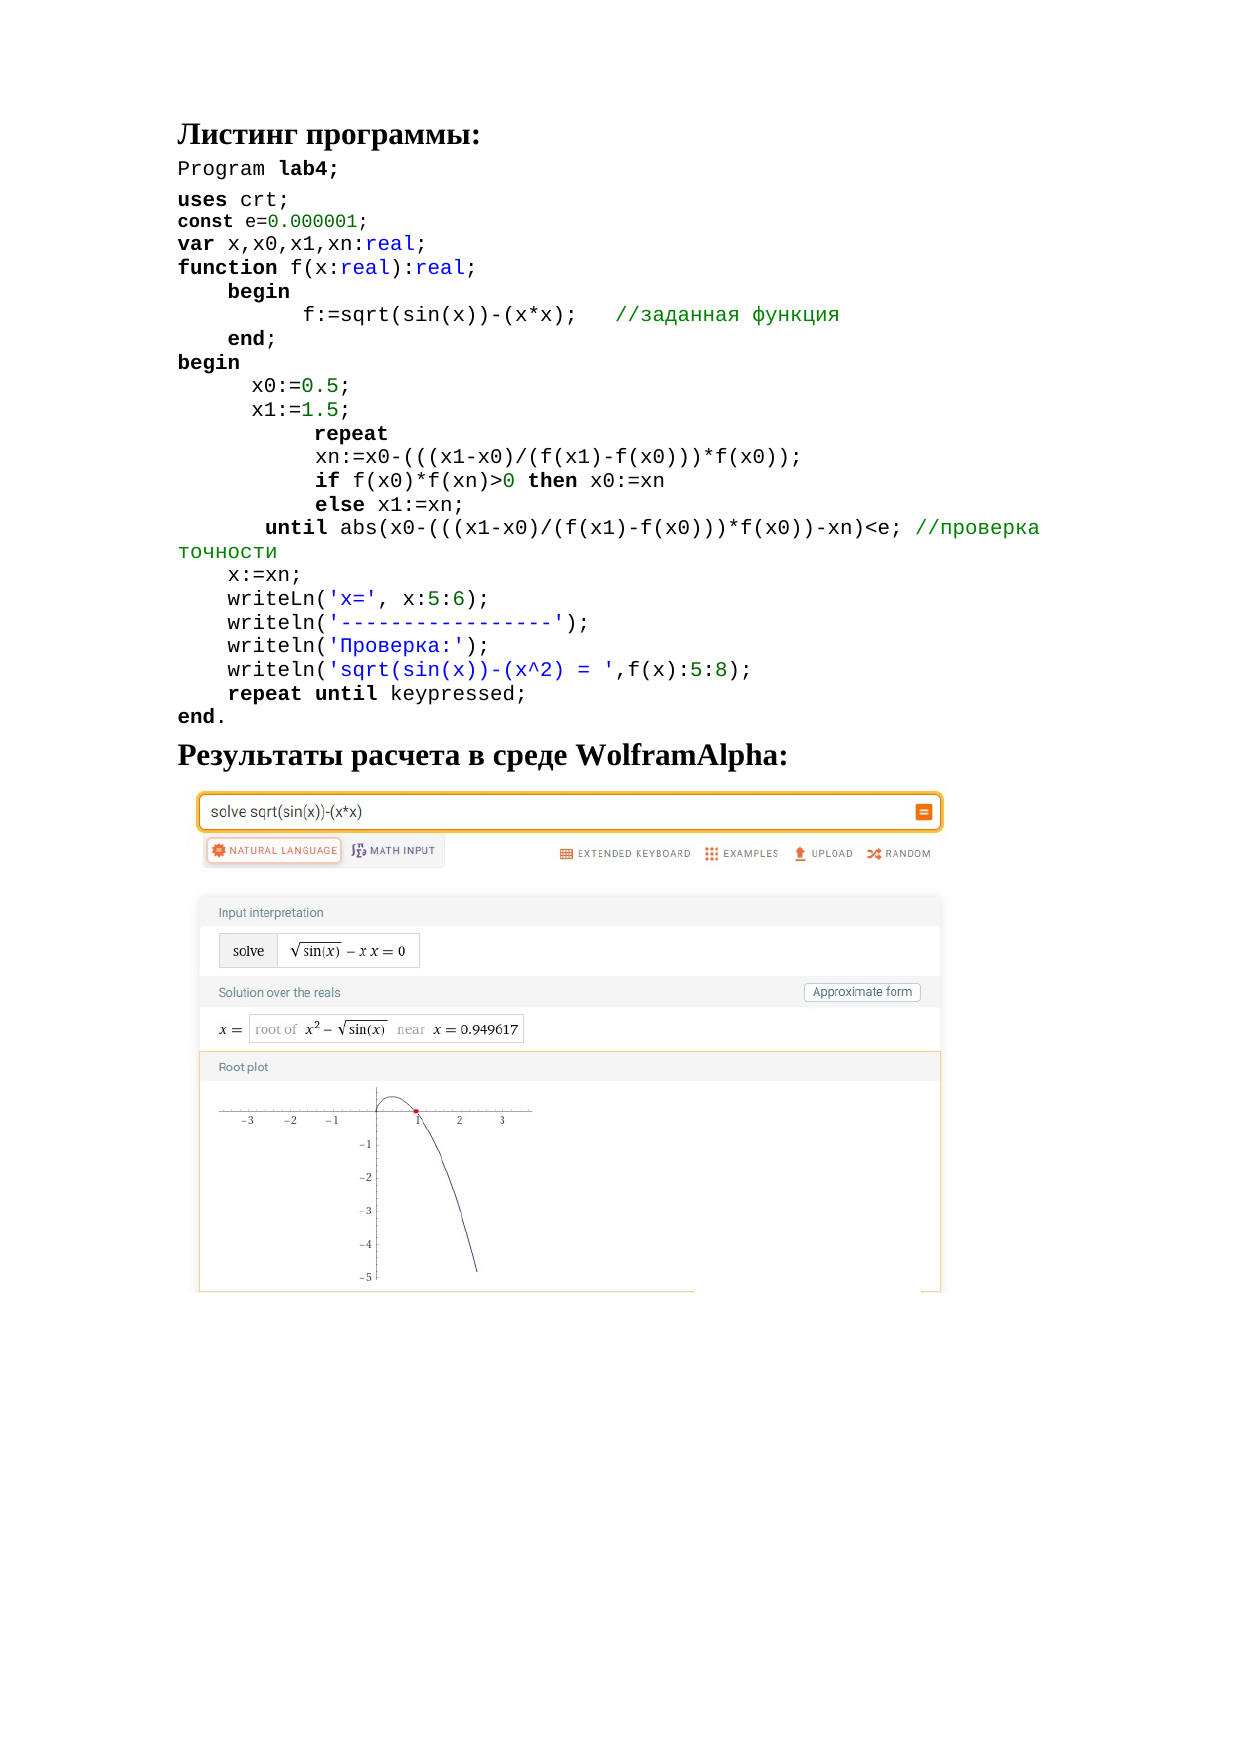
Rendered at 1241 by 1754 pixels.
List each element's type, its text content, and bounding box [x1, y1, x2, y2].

text begin [177, 281, 1152, 304]
text Результаты расчета в среде WolframAlpha: [177, 736, 1152, 772]
text f:=sqrt(sin(x))-(x*x); //заданная функция [177, 304, 1152, 328]
text x1:=1.5; [177, 399, 1152, 423]
text uses crt; [177, 188, 1152, 212]
text const e=0.000001; [177, 212, 1152, 233]
text writeln('Проверка:'); [177, 635, 1152, 659]
text until abs(x0-(((x1-x0)/(f(x1)-f(x0)))*f(x0))-xn)<e; //проверка точности [177, 517, 1152, 564]
text xn:=x0-(((x1-x0)/(f(x1)-f(x0)))*f(x0)); [177, 446, 1152, 470]
text Листинг программы: [177, 75, 1152, 151]
text writeLn('x=', x:5:6); [177, 588, 1152, 612]
text end. [177, 706, 1152, 730]
text end; [177, 328, 1152, 352]
text x0:=0.5; [177, 375, 1152, 399]
text repeat until keypressed; [177, 683, 1152, 706]
text function f(x:real):real; [177, 257, 1152, 281]
text x:=xn; [177, 564, 1152, 588]
text begin [177, 352, 1152, 375]
text repeat [177, 423, 1152, 446]
text writeln('-----------------'); [177, 612, 1152, 635]
text var x,x0,x1,xn:real; [177, 233, 1152, 257]
text else x1:=xn; [177, 493, 1152, 517]
text if f(x0)*f(xn)>0 then x0:=xn [177, 470, 1152, 493]
text writeln('sqrt(sin(x))-(x^2) = ',f(x):5:8); [177, 659, 1152, 683]
text Program lab4; [177, 158, 1152, 182]
